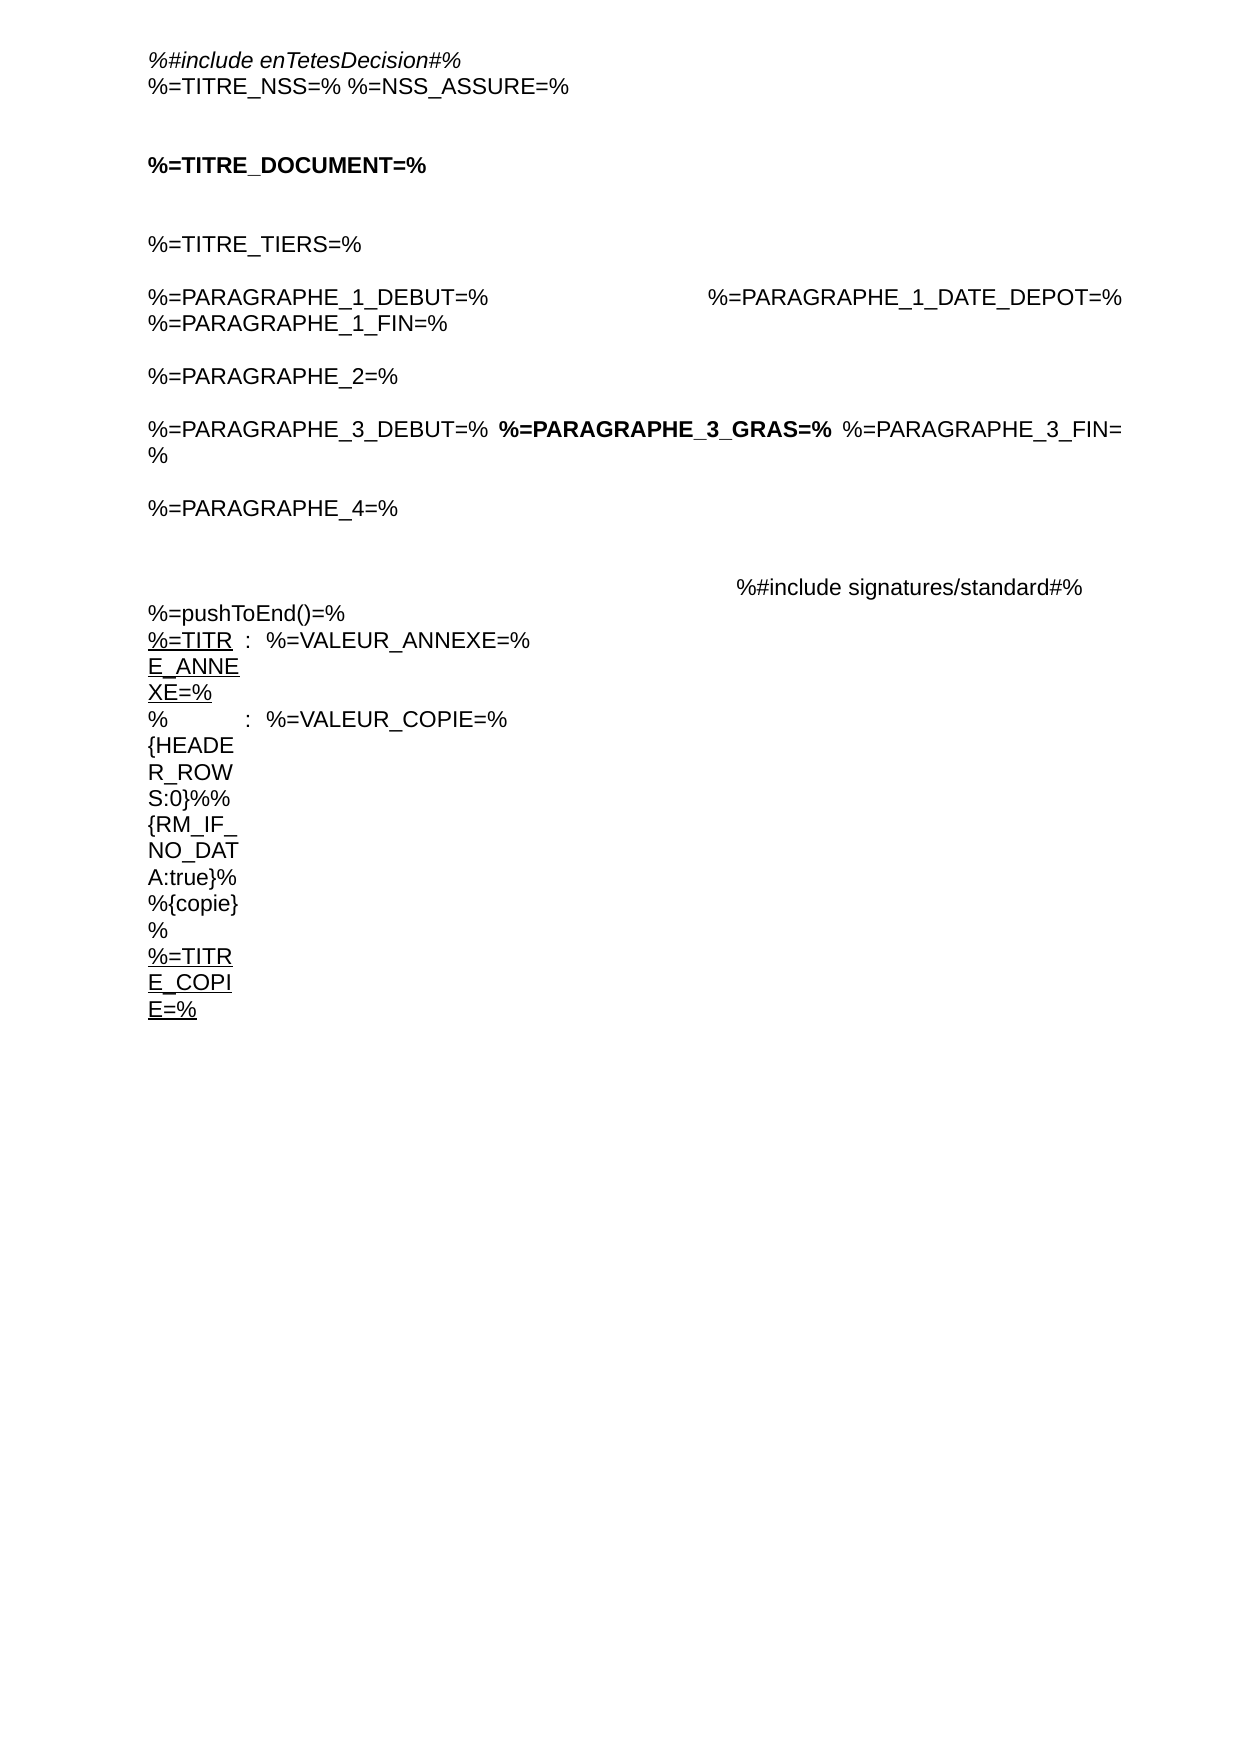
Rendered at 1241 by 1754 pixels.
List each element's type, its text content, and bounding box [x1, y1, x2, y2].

text %#include signatures/standard#% [148, 574, 1122, 600]
table_header %=VALEUR_COPIE=% [266, 706, 1122, 1022]
text %=TITRE_DOCUMENT=% [148, 152, 1122, 179]
text %=PARAGRAPHE_2=% [148, 363, 1122, 389]
text %=TITRE_NSS=% %=NSS_ASSURE=% [148, 73, 1122, 99]
text %=TITRE_TIERS=% [148, 231, 1122, 258]
text %=pushToEnd()=% [148, 600, 1122, 627]
table_header %=VALEUR_ANNEXE=% [266, 627, 1122, 706]
table_header %{HEADER_ROWS:0}%%{RM_IF_NO_DATA:true}%%{copie}%%=TITRE_COPIE=% [148, 706, 244, 1022]
table_header : [245, 627, 266, 706]
table_header %=TITRE_ANNEXE=% [148, 627, 244, 706]
text %=PARAGRAPHE_3_DEBUT=% %=PARAGRAPHE_3_GRAS=% %=PARAGRAPHE_3_FIN=% [148, 416, 1122, 468]
text %=PARAGRAPHE_1_DEBUT=% %=PARAGRAPHE_1_DATE_DEPOT=% %=PARAGRAPHE_1_FIN=% [148, 284, 1122, 337]
table_header : [245, 706, 266, 1022]
text %=PARAGRAPHE_4=% [148, 495, 1122, 521]
text %#include enTetesDecision#% [148, 47, 1122, 73]
